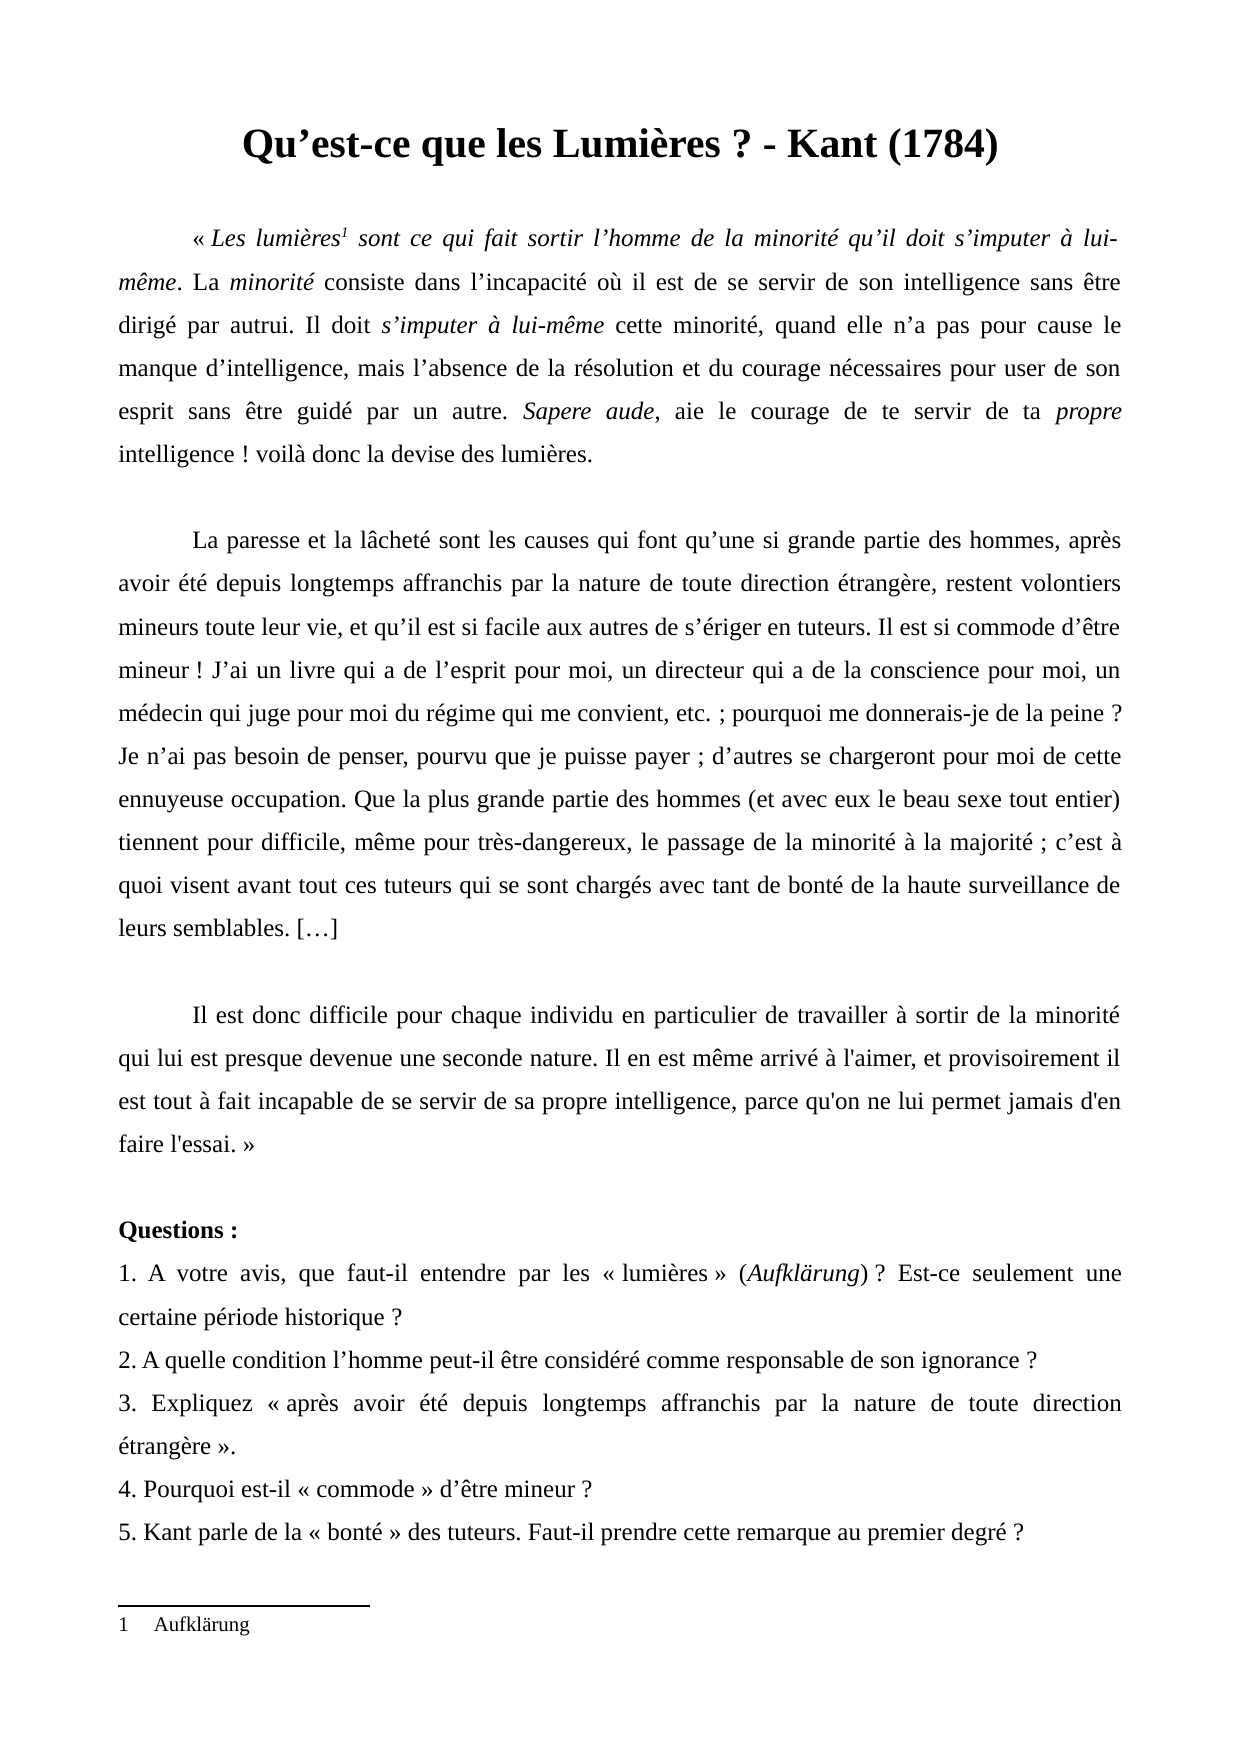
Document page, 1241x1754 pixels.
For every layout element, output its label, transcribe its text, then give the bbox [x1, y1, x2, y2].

text 4. Pourquoi est-il « commode » d’être mineur ? [118, 1474, 1122, 1503]
text La paresse et la lâcheté sont les causes qui font qu’une si grande partie des hommes, après avoir été depuis longtemps affranchis par la nature de toute direction étrangère, restent volontiers mineurs toute leur vie, et qu’il est si facile aux autres de s’ériger en tuteurs. Il est si commode d’être mineur ! J’ai un livre qui a de l’esprit pour moi, un directeur qui a de la conscience pour moi, un médecin qui juge pour moi du régime qui me convient, etc. ; pourquoi me donnerais-je de la peine ? Je n’ai pas besoin de penser, pourvu que je puisse payer ; d’autres se chargeront pour moi de cette ennuyeuse occupation. Que la plus grande partie des hommes (et avec eux le beau sexe tout entier) tiennent pour difficile, même pour très-dangereux, le passage de la minorité à la majorité ; c’est à quoi visent avant tout ces tuteurs qui se sont chargés avec tant de bonté de la haute surveillance de leurs semblables. […] [118, 525, 1122, 942]
text « Les lumières sont ce qui fait sortir l’homme de la minorité qu’il doit s’imputer à lui-même. La minorité consiste dans l’incapacité où il est de se servir de son intelligence sans être dirigé par autrui. Il doit s’imputer à lui-même cette minorité, quand elle n’a pas pour cause le manque d’intelligence, mais l’absence de la résolution et du courage nécessaires pour user de son esprit sans être guidé par un autre. Sapere aude, aie le courage de te servir de ta propre intelligence ! voilà donc la devise des lumières. [118, 223, 1122, 468]
text Qu’est-ce que les Lumières ? - Kant (1784) [118, 118, 1122, 166]
text Aufklärung [118, 1612, 1122, 1636]
text Il est donc difficile pour chaque individu en particulier de travailler à sortir de la minorité qui lui est presque devenue une seconde nature. Il en est même arrivé à l'aimer, et provisoirement il est tout à fait incapable de se servir de sa propre intelligence, parce qu'on ne lui permet jamais d'en faire l'essai. » [118, 1000, 1122, 1158]
text 3. Expliquez « après avoir été depuis longtemps affranchis par la nature de toute direction étrangère ». [118, 1388, 1122, 1460]
text 1. A votre avis, que faut-il entendre par les « lumières » (Aufklärung) ? Est-ce seulement une certaine période historique ? [118, 1258, 1122, 1330]
text 2. A quelle condition l’homme peut-il être considéré comme responsable de son ignorance ? [118, 1345, 1122, 1373]
text 5. Kant parle de la « bonté » des tuteurs. Faut-il prendre cette remarque au premier degré ? [118, 1517, 1122, 1546]
text Questions : [118, 1215, 1122, 1244]
